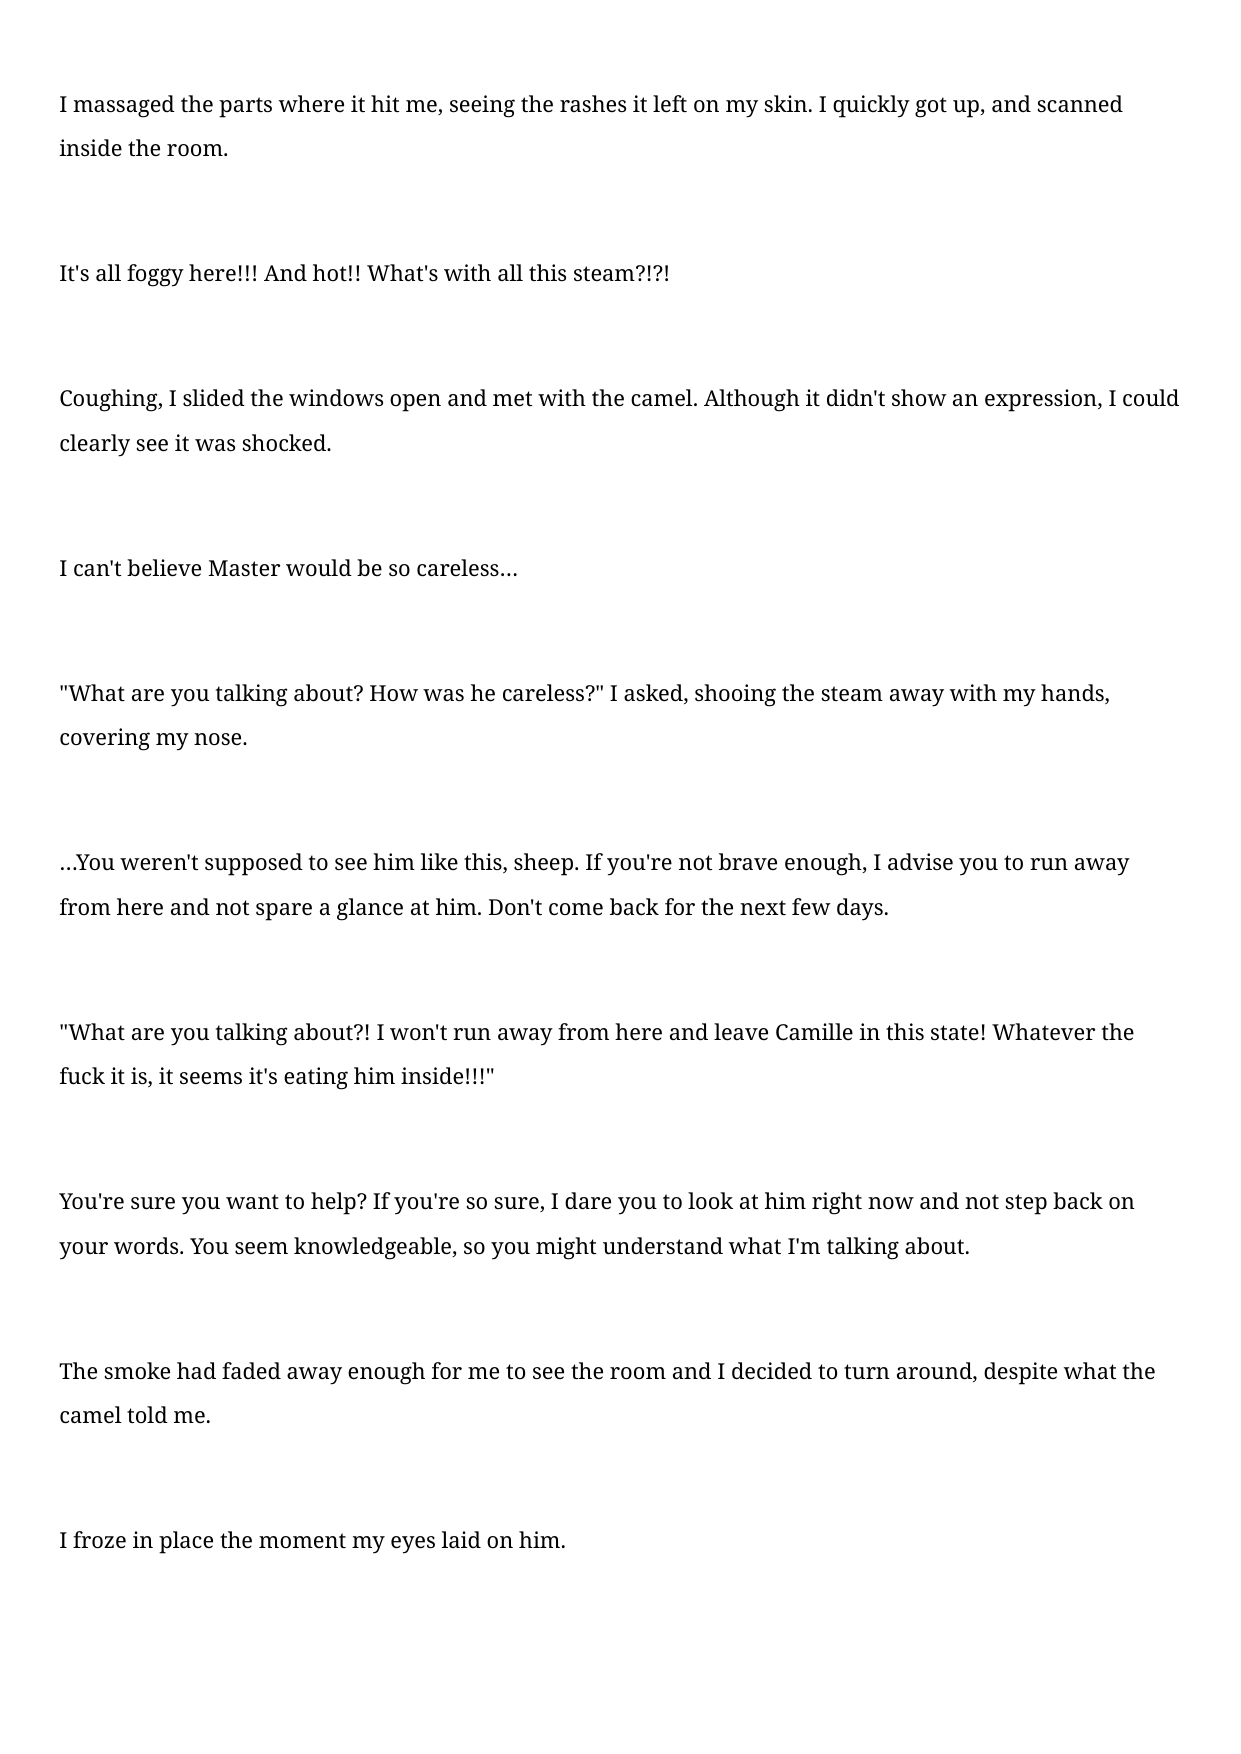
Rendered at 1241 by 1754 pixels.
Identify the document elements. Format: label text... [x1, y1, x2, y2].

text I massaged the parts where it hit me, seeing the rashes it left on my skin. I quickly got up, and scanned inside the room. [59, 88, 1181, 163]
text …You weren't supposed to see him like this, sheep. If you're not brave enough, I advise you to run away from here and not spare a glance at him. Don't come back for the next few days. [59, 847, 1181, 922]
text "What are you talking about?! I won't run away from here and leave Camille in this state! Whatever the fuck it is, it seems it's eating him inside!!!" [59, 1017, 1181, 1091]
text I froze in place the moment my eyes laid on him. [59, 1525, 1181, 1555]
text I can't believe Master would be so careless… [59, 553, 1181, 582]
text Coughing, I slided the windows open and met with the camel. Although it didn't show an expression, I could clearly see it was shocked. [59, 383, 1181, 457]
text "What are you talking about? How was he careless?" I asked, shooing the steam away with my hands, covering my nose. [59, 677, 1181, 752]
text It's all foggy here!!! And hot!! What's with all this steam?!?! [59, 258, 1181, 288]
text You're sure you want to help? If you're so sure, I dare you to look at him right now and not step back on your words. You seem knowledgeable, so you might understand what I'm talking about. [59, 1186, 1181, 1261]
text The smoke had faded away enough for me to see the room and I decided to turn around, despite what the camel told me. [59, 1356, 1181, 1430]
